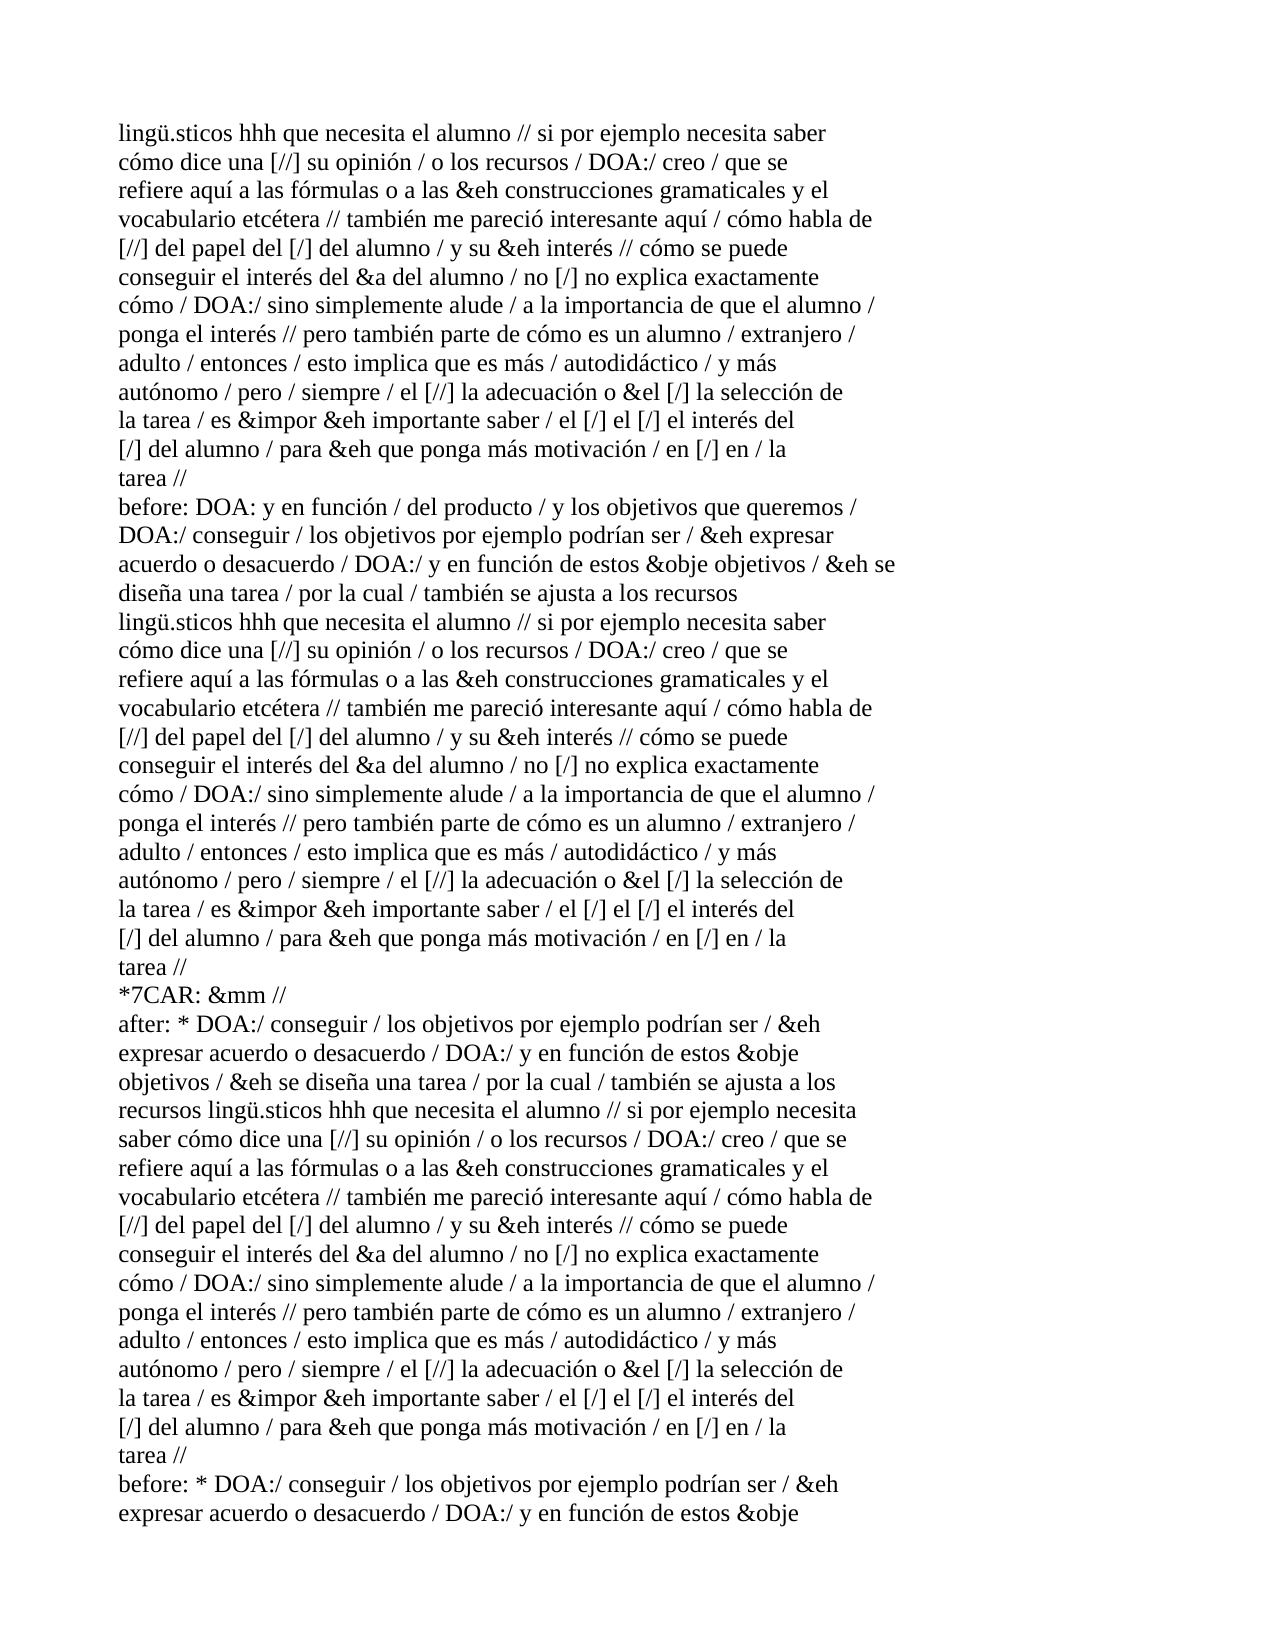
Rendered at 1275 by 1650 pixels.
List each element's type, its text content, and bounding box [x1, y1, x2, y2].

text ponga el interés // pero también parte de cómo es un alumno / extranjero / [118, 808, 1157, 837]
text lingü.sticos hhh que necesita el alumno // si por ejemplo necesita saber [118, 118, 1157, 147]
text [//] del papel del [/] del alumno / y su &eh interés // cómo se puede [118, 722, 1157, 751]
text cómo / DOA:/ sino simplemente alude / a la importancia de que el alumno / [118, 1268, 1157, 1297]
text la tarea / es &impor &eh importante saber / el [/] el [/] el interés del [118, 1383, 1157, 1412]
text lingü.sticos hhh que necesita el alumno // si por ejemplo necesita saber [118, 607, 1157, 636]
text cómo / DOA:/ sino simplemente alude / a la importancia de que el alumno / [118, 291, 1157, 319]
text saber cómo dice una [//] su opinión / o los recursos / DOA:/ creo / que se [118, 1124, 1157, 1153]
text vocabulario etcétera // también me pareció interesante aquí / cómo habla de [118, 204, 1157, 233]
text adulto / entonces / esto implica que es más / autodidáctico / y más [118, 348, 1157, 377]
text conseguir el interés del &a del alumno / no [/] no explica exactamente [118, 262, 1157, 291]
text vocabulario etcétera // también me pareció interesante aquí / cómo habla de [118, 693, 1157, 722]
text [//] del papel del [/] del alumno / y su &eh interés // cómo se puede [118, 233, 1157, 262]
text la tarea / es &impor &eh importante saber / el [/] el [/] el interés del [118, 894, 1157, 923]
text after: * DOA:/ conseguir / los objetivos por ejemplo podrían ser / &eh [118, 1009, 1157, 1038]
text cómo dice una [//] su opinión / o los recursos / DOA:/ creo / que se [118, 636, 1157, 664]
text DOA:/ conseguir / los objetivos por ejemplo podrían ser / &eh expresar [118, 521, 1157, 549]
text acuerdo o desacuerdo / DOA:/ y en función de estos &obje objetivos / &eh se [118, 549, 1157, 578]
text refiere aquí a las fórmulas o a las &eh construcciones gramaticales y el [118, 176, 1157, 204]
text recursos lingü.sticos hhh que necesita el alumno // si por ejemplo necesita [118, 1096, 1157, 1124]
text expresar acuerdo o desacuerdo / DOA:/ y en función de estos &obje [118, 1038, 1157, 1067]
text cómo / DOA:/ sino simplemente alude / a la importancia de que el alumno / [118, 779, 1157, 808]
text autónomo / pero / siempre / el [//] la adecuación o &el [/] la selección de [118, 1354, 1157, 1383]
text conseguir el interés del &a del alumno / no [/] no explica exactamente [118, 1239, 1157, 1268]
text before: * DOA:/ conseguir / los objetivos por ejemplo podrían ser / &eh [118, 1469, 1157, 1498]
text refiere aquí a las fórmulas o a las &eh construcciones gramaticales y el [118, 1153, 1157, 1182]
text cómo dice una [//] su opinión / o los recursos / DOA:/ creo / que se [118, 147, 1157, 176]
text before: DOA: y en función / del producto / y los objetivos que queremos / [118, 492, 1157, 521]
text ponga el interés // pero también parte de cómo es un alumno / extranjero / [118, 319, 1157, 348]
text adulto / entonces / esto implica que es más / autodidáctico / y más [118, 1326, 1157, 1354]
text la tarea / es &impor &eh importante saber / el [/] el [/] el interés del [118, 406, 1157, 434]
text autónomo / pero / siempre / el [//] la adecuación o &el [/] la selección de [118, 377, 1157, 406]
text diseña una tarea / por la cual / también se ajusta a los recursos [118, 578, 1157, 607]
text vocabulario etcétera // también me pareció interesante aquí / cómo habla de [118, 1182, 1157, 1211]
text conseguir el interés del &a del alumno / no [/] no explica exactamente [118, 751, 1157, 779]
text [//] del papel del [/] del alumno / y su &eh interés // cómo se puede [118, 1211, 1157, 1239]
text [/] del alumno / para &eh que ponga más motivación / en [/] en / la [118, 923, 1157, 952]
text ponga el interés // pero también parte de cómo es un alumno / extranjero / [118, 1297, 1157, 1326]
text objetivos / &eh se diseña una tarea / por la cual / también se ajusta a los [118, 1067, 1157, 1096]
text refiere aquí a las fórmulas o a las &eh construcciones gramaticales y el [118, 664, 1157, 693]
text expresar acuerdo o desacuerdo / DOA:/ y en función de estos &obje [118, 1498, 1157, 1527]
text [/] del alumno / para &eh que ponga más motivación / en [/] en / la [118, 434, 1157, 463]
text autónomo / pero / siempre / el [//] la adecuación o &el [/] la selección de [118, 866, 1157, 894]
text adulto / entonces / esto implica que es más / autodidáctico / y más [118, 837, 1157, 866]
text [/] del alumno / para &eh que ponga más motivación / en [/] en / la [118, 1412, 1157, 1441]
text tarea // [118, 463, 1157, 492]
text tarea // [118, 952, 1157, 981]
text tarea // [118, 1441, 1157, 1469]
text *7CAR: &mm // [118, 981, 1157, 1009]
